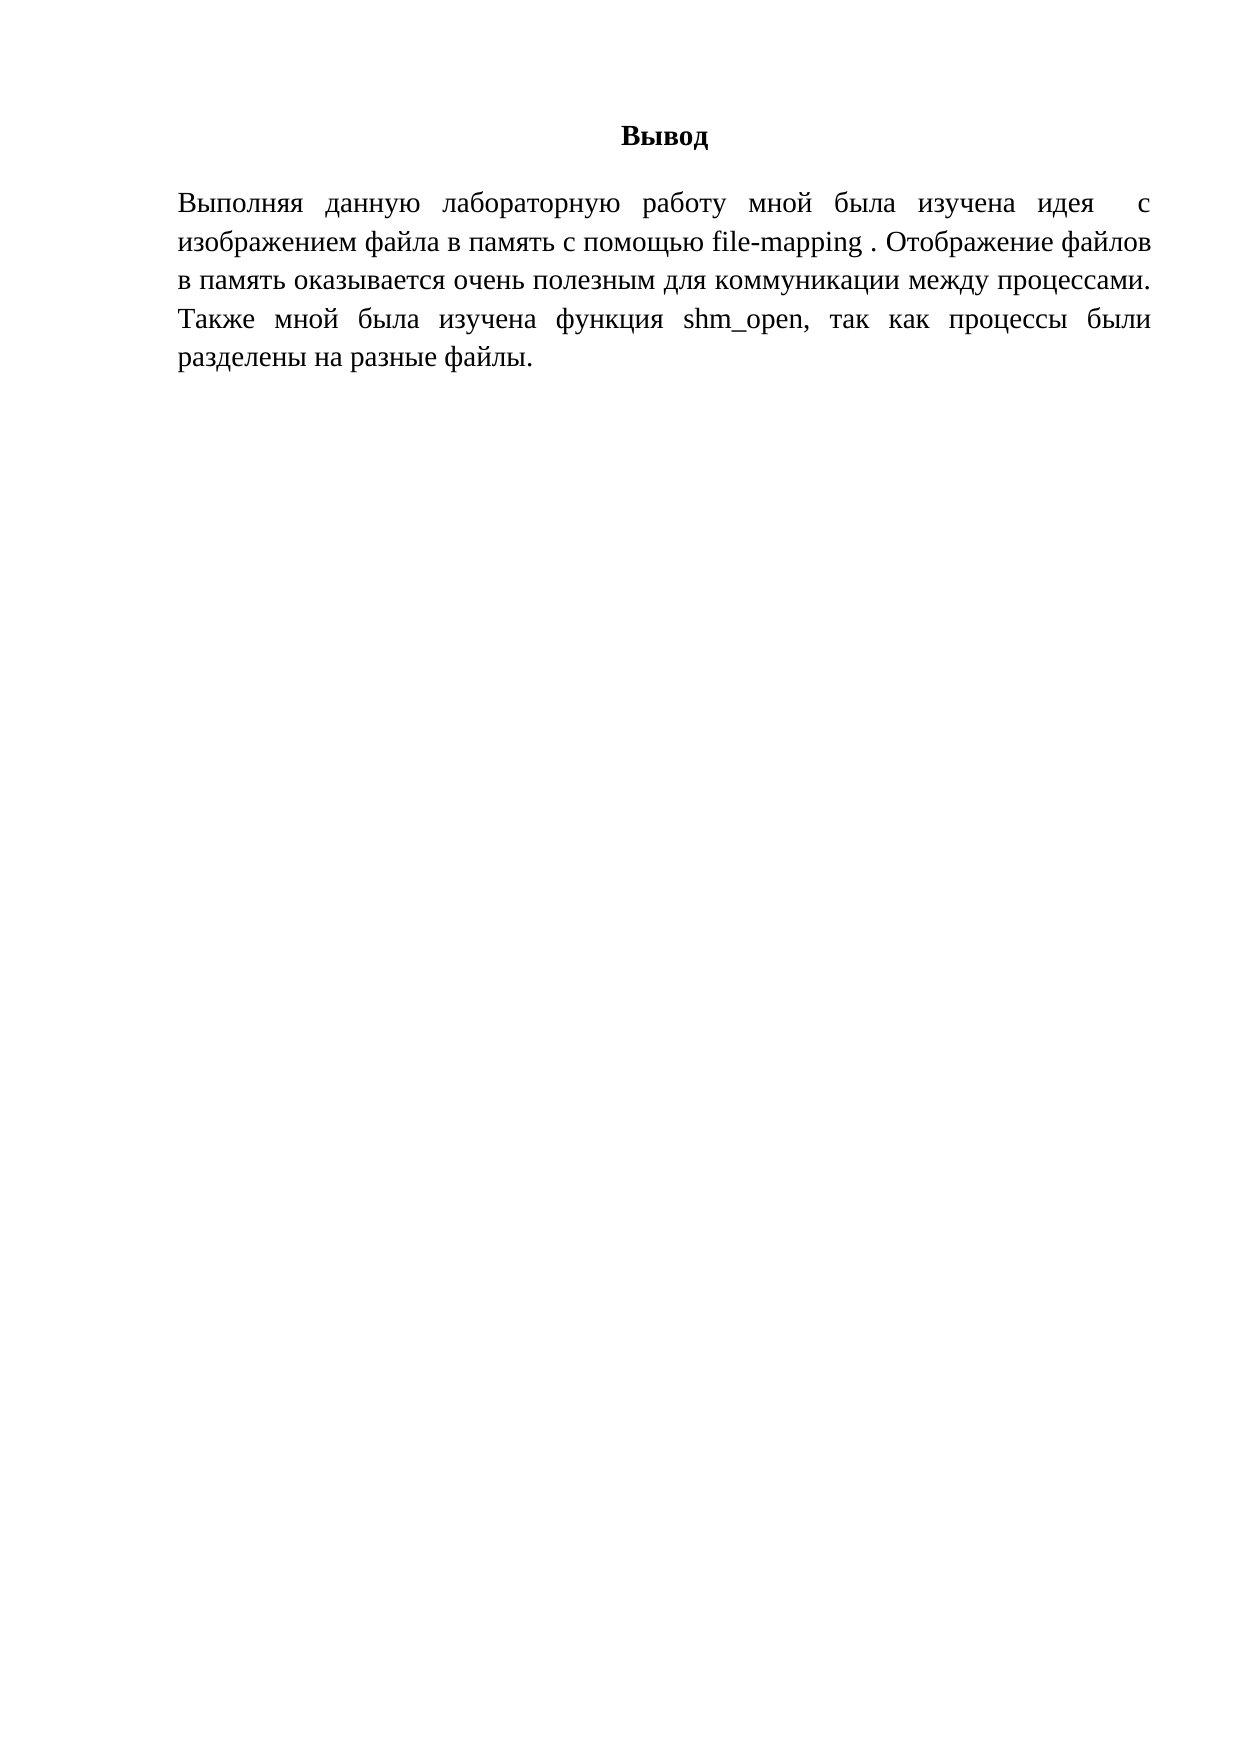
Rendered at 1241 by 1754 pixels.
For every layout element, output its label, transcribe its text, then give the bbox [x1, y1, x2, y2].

text Вывод [177, 118, 1152, 152]
text Выполняя данную лабораторную работу мной была изучена идея с изображением файла в память с помощью file-mapping . Отображение файлов в память оказывается очень полезным для коммуникации между процессами. Также мной была изучена функция shm_open, так как процессы были разделены на разные файлы. [177, 185, 1152, 373]
